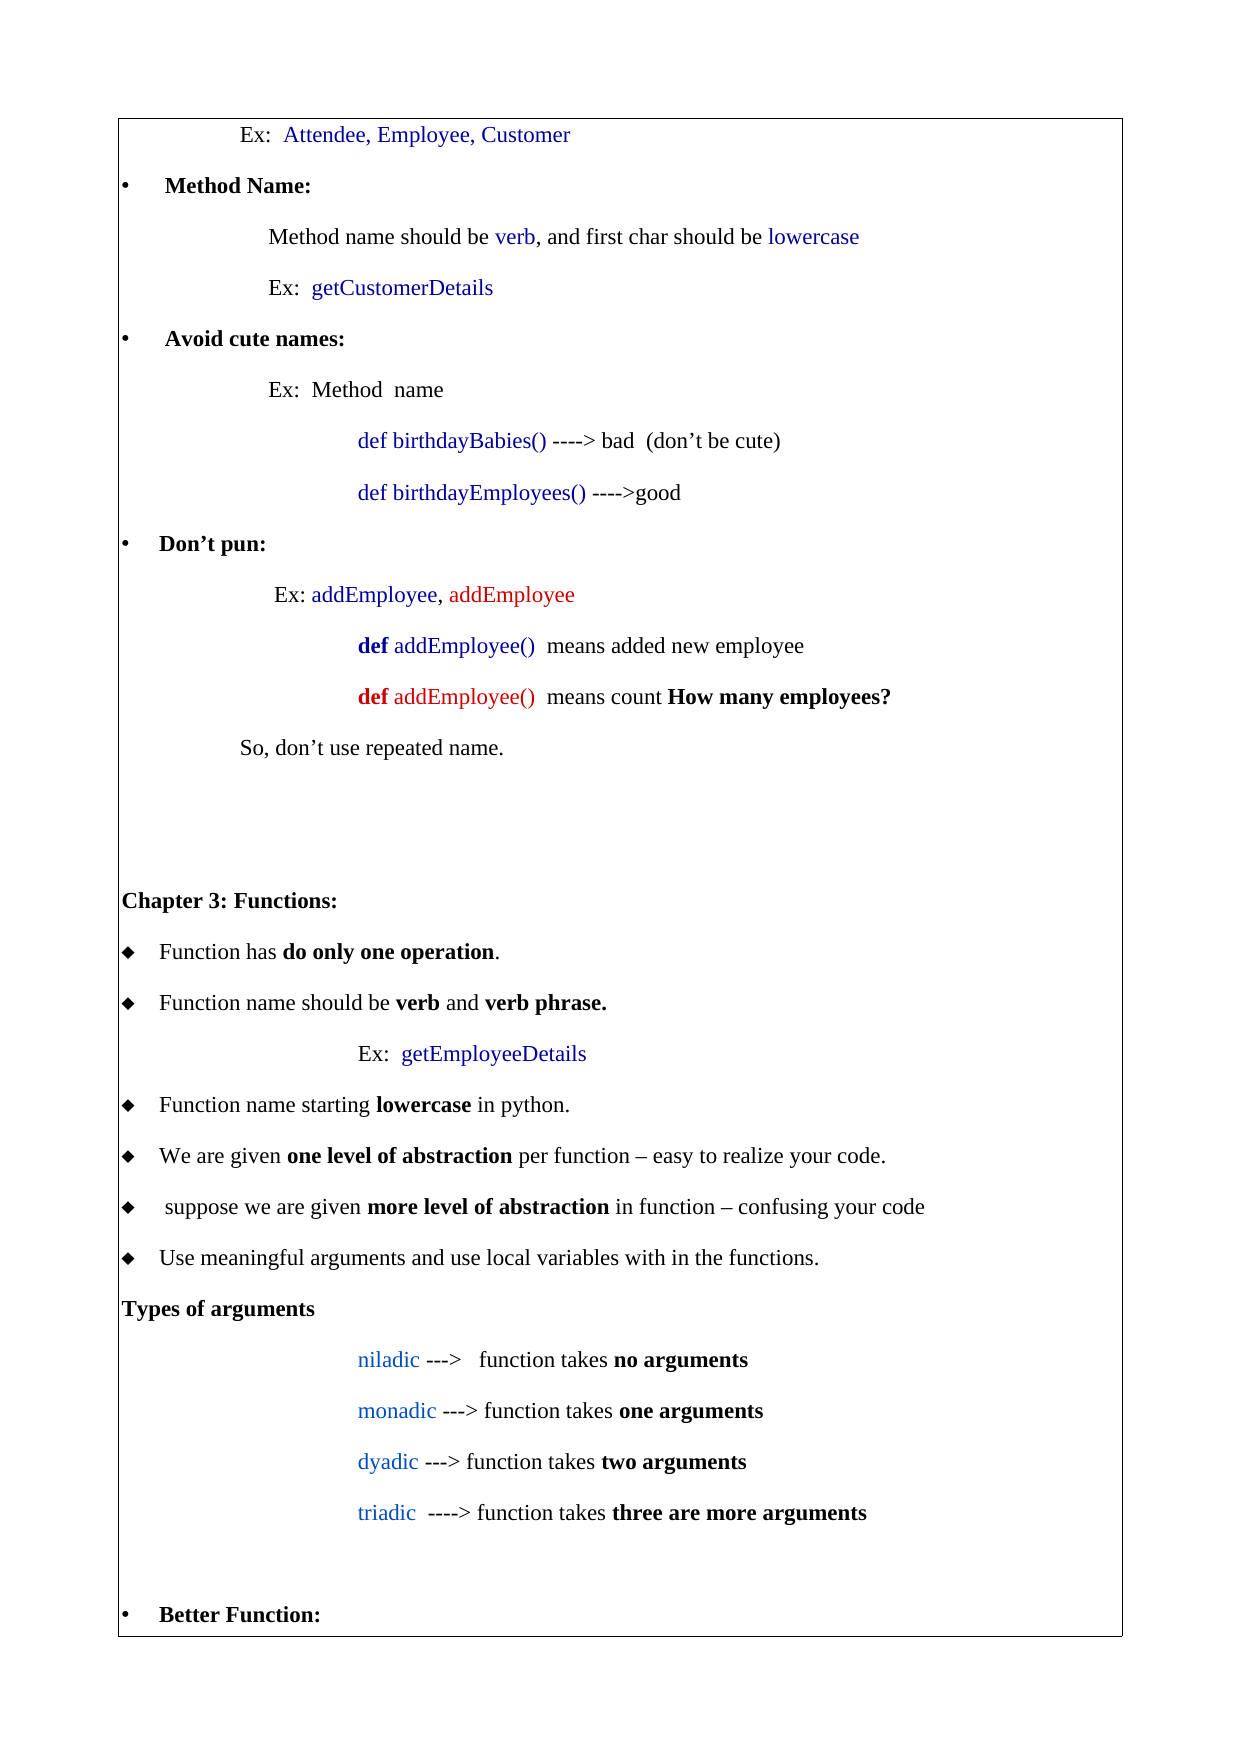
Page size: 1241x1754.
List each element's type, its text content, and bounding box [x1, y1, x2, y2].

text Chapter 3: Functions: [121, 887, 1119, 913]
list suppose we are given more level of abstraction in function – confusing your code [119, 1193, 1119, 1219]
text triadic ----> function takes three are more arguments [121, 1499, 1119, 1526]
list [84, 1602, 118, 1628]
list [84, 326, 118, 352]
text Ex: addEmployee, addEmployee [121, 581, 1119, 607]
list [84, 530, 118, 556]
list Use meaningful arguments and use local variables with in the functions. [119, 1244, 1119, 1271]
list [84, 1295, 118, 1322]
text Ex: getCustomerDetails [121, 274, 1119, 301]
text def birthdayBabies() ----> bad (don’t be cute) [121, 428, 1119, 454]
list [84, 1091, 118, 1117]
list [84, 172, 118, 199]
list Function name should be verb and verb phrase. [119, 989, 1119, 1015]
text Ex: getEmployeeDetails [121, 1040, 1119, 1066]
text def addEmployee() means added new employee [121, 632, 1119, 658]
list We are given one level of abstraction per function – easy to realize your code. [119, 1142, 1119, 1168]
text def birthdayEmployees() ---->good [121, 479, 1119, 505]
text dyadic ---> function takes two arguments [121, 1448, 1119, 1475]
list Avoid cute names: [119, 326, 1119, 352]
text Method name should be verb, and first char should be lowercase [121, 223, 1119, 250]
text Ex: Attendee, Employee, Customer [121, 121, 1119, 148]
text monadic ---> function takes one arguments [121, 1397, 1119, 1424]
text So, don’t use repeated name. [121, 734, 1119, 760]
text def addEmployee() means count How many employees? [121, 683, 1119, 709]
text niladic ---> function takes no arguments [121, 1346, 1119, 1373]
list Don’t pun: [119, 530, 1119, 556]
list Better Function: [119, 1602, 1119, 1628]
list Types of arguments [119, 1295, 1119, 1322]
list [84, 938, 118, 964]
text Ex: Method name [121, 377, 1119, 403]
list Method Name: [119, 172, 1119, 199]
list Function name starting lowercase in python. [119, 1091, 1119, 1117]
list Function has do only one operation. [119, 938, 1119, 964]
